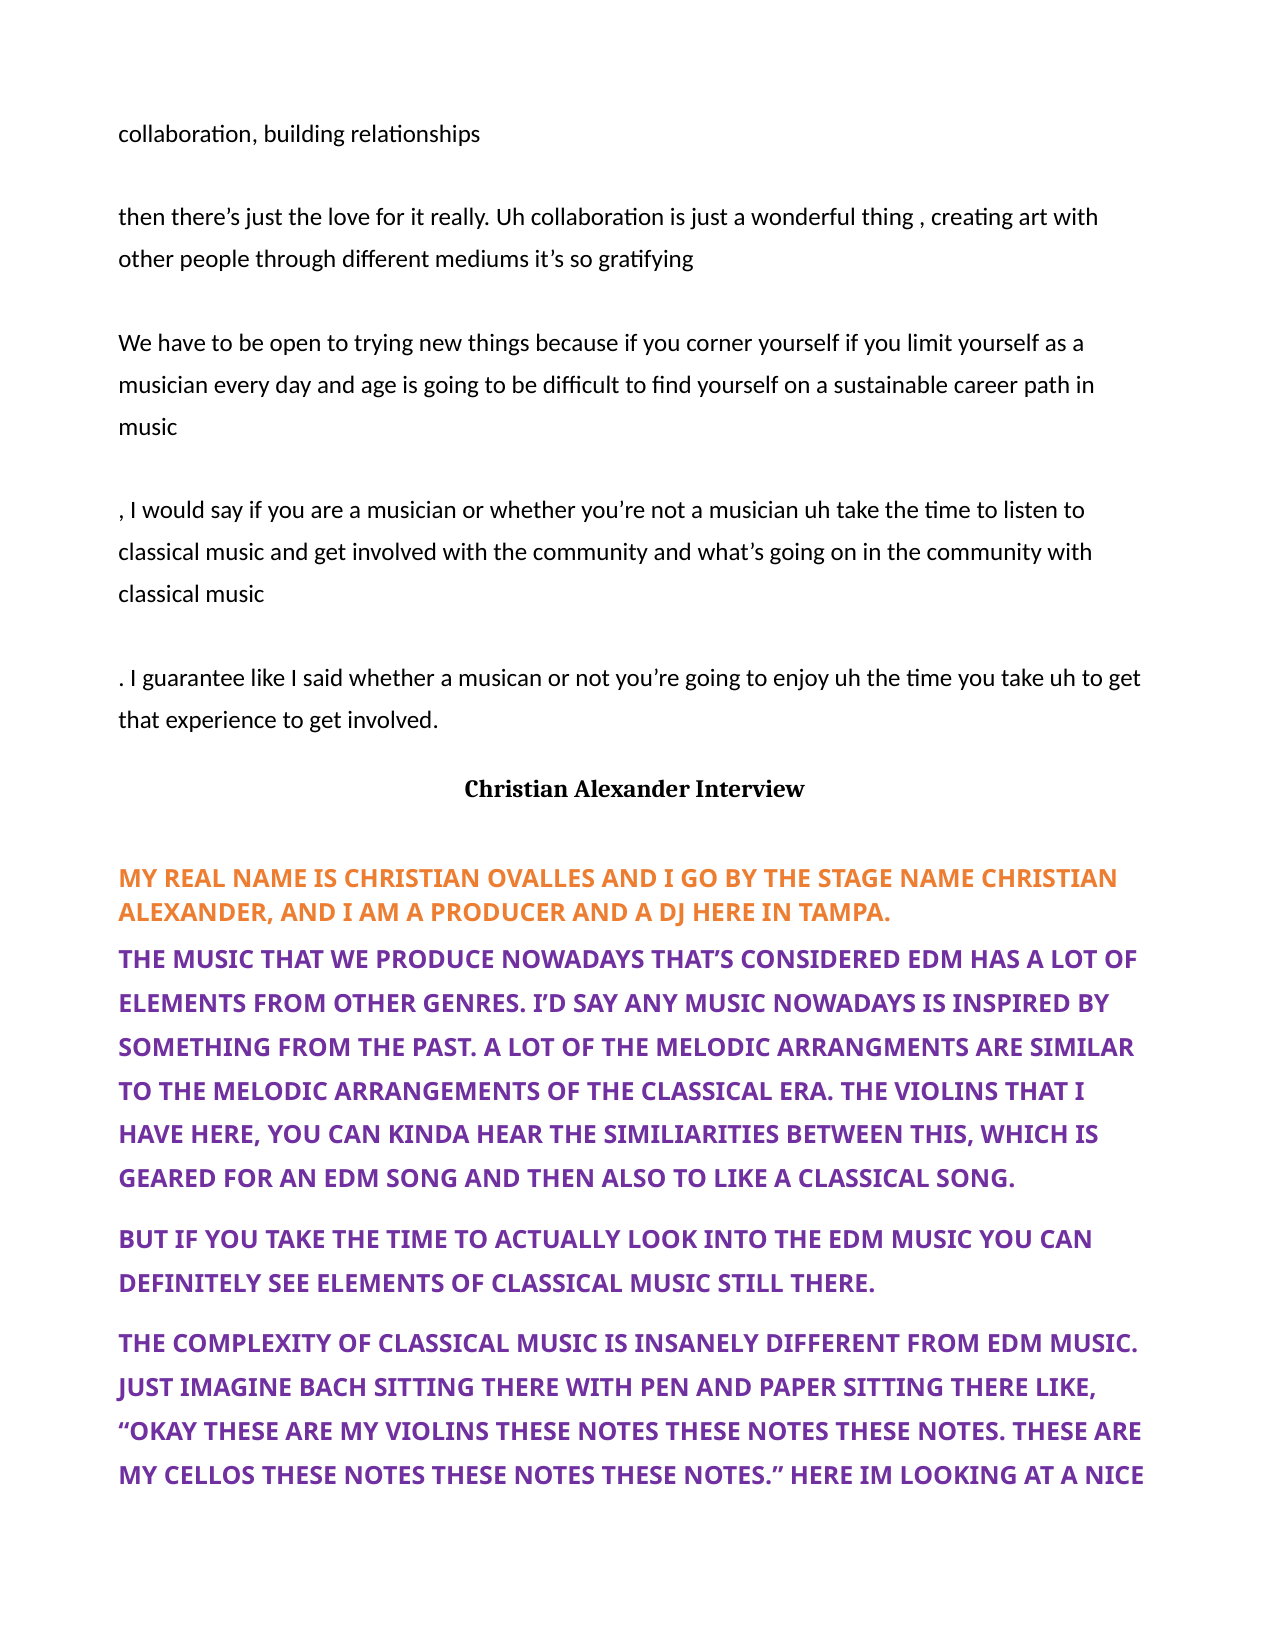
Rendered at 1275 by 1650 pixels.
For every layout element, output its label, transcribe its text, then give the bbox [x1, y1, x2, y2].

text Christian Alexander Interview [118, 775, 1157, 803]
text BUT IF YOU TAKE THE TIME TO ACTUALLY LOOK INTO THE EDM MUSIC YOU CAN DEFINITELY SEE ELEMENTS OF CLASSICAL MUSIC STILL THERE. [118, 1221, 1157, 1299]
text THE COMPLEXITY OF CLASSICAL MUSIC IS INSANELY DIFFERENT FROM EDM MUSIC. JUST IMAGINE BACH SITTING THERE WITH PEN AND PAPER SITTING THERE LIKE, “OKAY THESE ARE MY VIOLINS THESE NOTES THESE NOTES THESE NOTES. THESE ARE MY CELLOS THESE NOTES THESE NOTES THESE NOTES.” HERE IM LOOKING AT A NICE [118, 1326, 1157, 1491]
text THE MUSIC THAT WE PRODUCE NOWADAYS THAT’S CONSIDERED EDM HAS A LOT OF ELEMENTS FROM OTHER GENRES. I’D SAY ANY MUSIC NOWADAYS IS INSPIRED BY SOMETHING FROM THE PAST. A LOT OF THE MELODIC ARRANGMENTS ARE SIMILAR TO THE MELODIC ARRANGEMENTS OF THE CLASSICAL ERA. THE VIOLINS THAT I HAVE HERE, YOU CAN KINDA HEAR THE SIMILIARITIES BETWEEN THIS, WHICH IS GEARED FOR AN EDM SONG AND THEN ALSO TO LIKE A CLASSICAL SONG. [118, 942, 1157, 1195]
text collaboration, building relationships [118, 118, 1157, 149]
text . I guarantee like I said whether a musican or not you’re going to enjoy uh the time you take uh to get that experience to get involved. [118, 662, 1157, 734]
text We have to be open to trying new things because if you corner yourself if you limit yourself as a musician every day and age is going to be difficult to find yourself on a sustainable career path in music [118, 327, 1157, 442]
text MY REAL NAME IS CHRISTIAN OVALLES AND I GO BY THE STAGE NAME CHRISTIAN ALEXANDER, AND I AM A PRODUCER AND A DJ HERE IN TAMPA. [118, 861, 1157, 929]
text then there’s just the love for it really. Uh collaboration is just a wonderful thing , creating art with other people through different mediums it’s so gratifying [118, 201, 1157, 274]
text , I would say if you are a musician or whether you’re not a musician uh take the time to listen to classical music and get involved with the community and what’s going on in the community with classical music [118, 494, 1157, 609]
